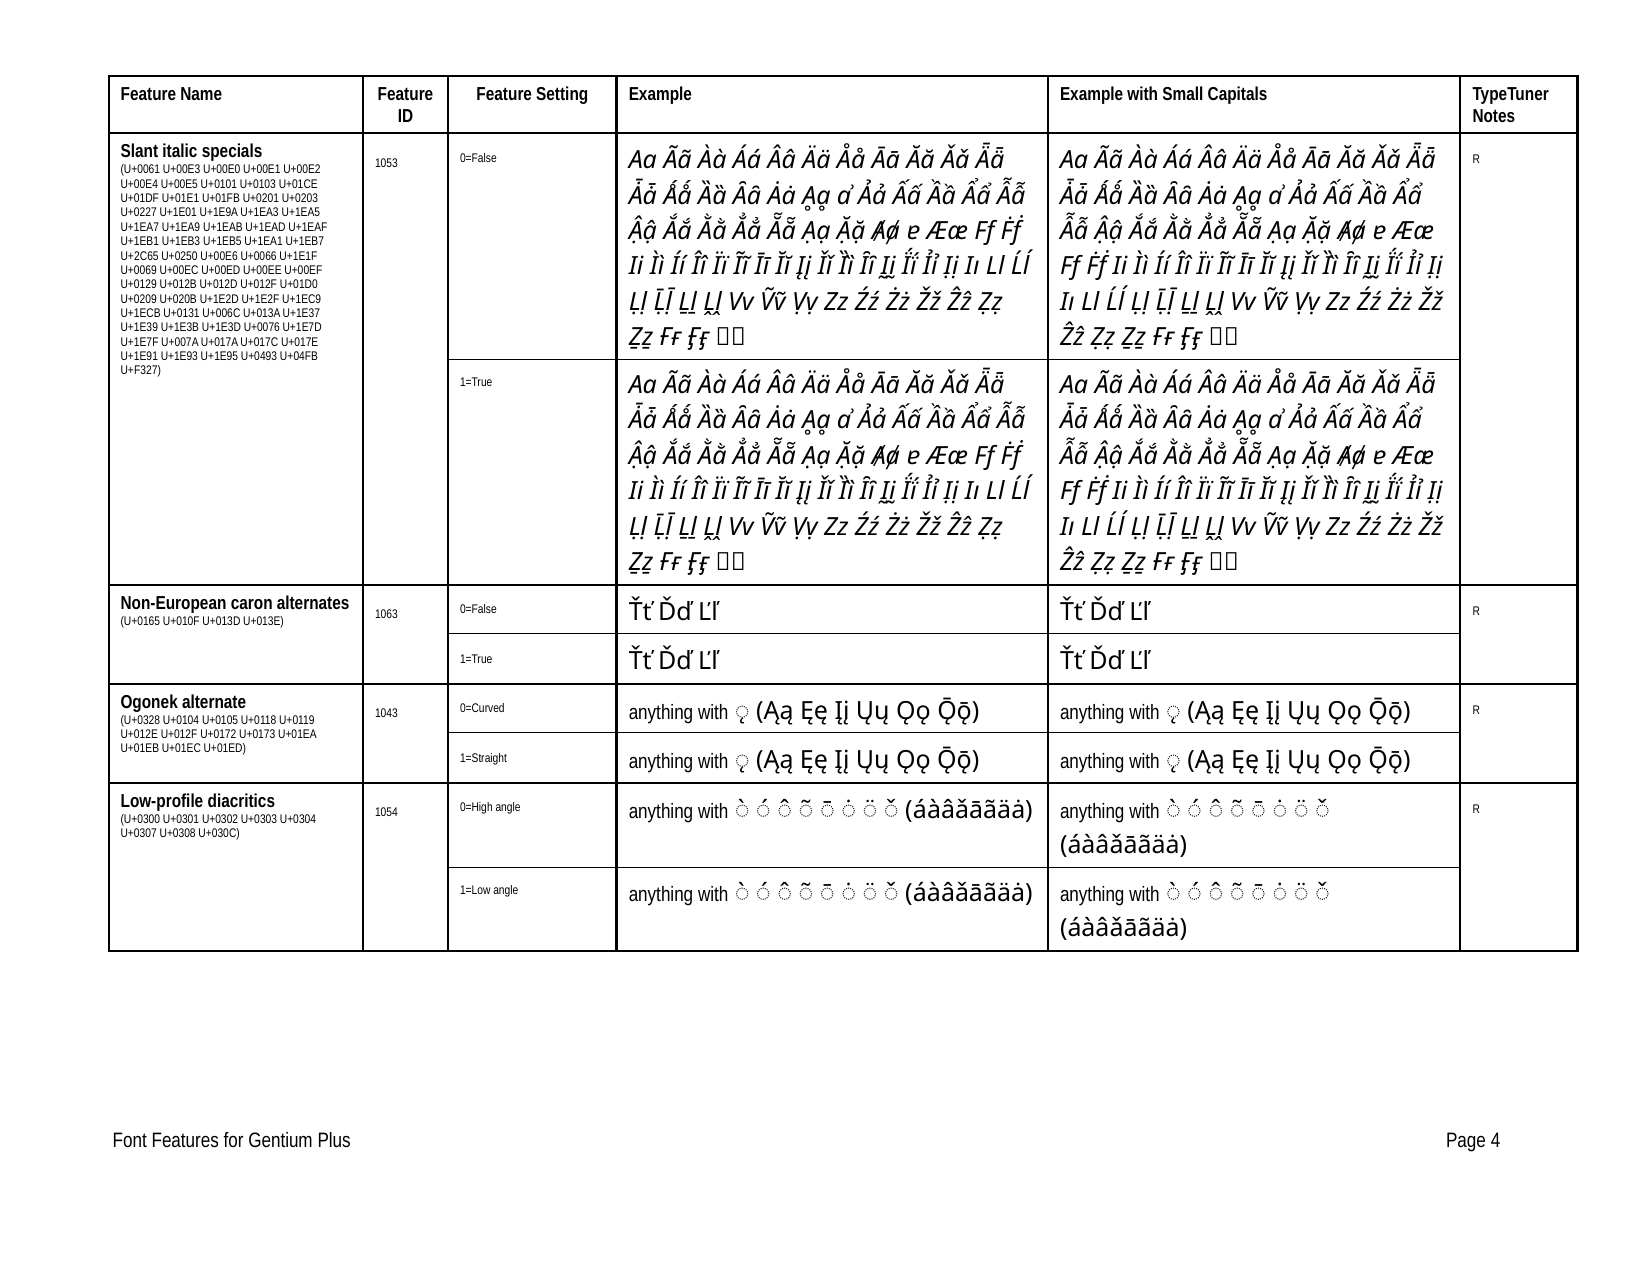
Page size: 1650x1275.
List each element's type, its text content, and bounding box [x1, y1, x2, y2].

table_cell Slant italic specials (U+0061 U+00E3 U+00E0 U+00E1 U+00E2 U+00E4 U+00E5 U+0101 U+0103 U+01CE U+01DF U+01E1 U+01FB U+0201 U+0203 U+0227 U+1E01 U+1E9A U+1EA3 U+1EA5 U+1EA7 U+1EA9 U+1EAB U+1EAD U+1EAF U+1EB1 U+1EB3 U+1EB5 U+1EA1 U+1EB7 U+2C65 U+0250 U+00E6 U+0066 U+1E1F U+0069 U+00EC U+00ED U+00EE U+00EF U+0129 U+012B U+012D U+012F U+01D0 U+0209 U+020B U+1E2D U+1E2F U+1EC9 U+1ECB U+0131 U+006C U+013A U+1E37 U+1E39 U+1E3B U+1E3D U+0076 U+1E7D U+1E7F U+007A U+017A U+017C U+017E U+1E91 U+1E93 U+1E95 U+0493 U+04FB U+F327) [110, 134, 362, 584]
table_cell [110, 867, 362, 950]
table_cell [364, 359, 447, 584]
table_cell R [1461, 784, 1576, 867]
table_cell Low-profile diacritics (U+0300 U+0301 U+0302 U+0303 U+0304 U+0307 U+0308 U+030C) [110, 784, 362, 867]
table_cell 1063 [364, 586, 447, 683]
table_cell Non-European caron alternates (U+0165 U+010F U+013D U+013E) [110, 586, 362, 683]
table_cell Aa Ãã Àà Áá Ââ Ää Åå Āā Ăă Ǎǎ Ǟǟ Ǡǡ Ǻǻ Ȁȁ Ȃȃ Ȧȧ Ḁḁ ẚ Ảả Ấấ Ầầ Ẩẩ Ẫẫ Ậậ Ắắ Ằằ Ẳẳ Ẵẵ Ạạ Ặặ Ⱥⱥ ɐ Ææ Ff Ḟḟ Ii Ìì Íí Îî Ïï Ĩĩ Īī Ĭĭ Įį Ǐǐ Ȉȉ Ȋȋ Ḭḭ Ḯḯ Ỉỉ Ịị Iı Ll Ĺĺ Ḷḷ Ḹḹ Ḻḻ Ḽḽ Vv Ṽṽ Ṿṿ Zz Źź Żż Žž Ẑẑ Ẓẓ Ẕẕ Ғғ Ӻӻ  [618, 134, 1047, 359]
table_cell Ogonek alternate (U+0328 U+0104 U+0105 U+0118 U+0119 U+012E U+012F U+0172 U+0173 U+01EA U+01EB U+01EC U+01ED) [110, 685, 362, 782]
table_cell [1461, 359, 1576, 584]
table_cell 0=High angle [449, 784, 615, 867]
table_cell anything with ◌̨ (Ąą Ęę Įį Ųų Ǫǫ Ǭǭ) [618, 685, 1047, 732]
table_cell Aa Ãã Àà Áá Ââ Ää Åå Āā Ăă Ǎǎ Ǟǟ Ǡǡ Ǻǻ Ȁȁ Ȃȃ Ȧȧ Ḁḁ ẚ Ảả Ấấ Ầầ Ẩẩ Ẫẫ Ậậ Ắắ Ằằ Ẳẳ Ẵẵ Ạạ Ặặ Ⱥⱥ ɐ Ææ Ff Ḟḟ Ii Ìì Íí Îî Ïï Ĩĩ Īī Ĭĭ Įį Ǐǐ Ȉȉ Ȋȋ Ḭḭ Ḯḯ Ỉỉ Ịị Iı Ll Ĺĺ Ḷḷ Ḹḹ Ḻḻ Ḽḽ Vv Ṽṽ Ṿṿ Zz Źź Żż Žž Ẑẑ Ẓẓ Ẕẕ Ғғ Ӻӻ  [1049, 134, 1459, 359]
table_cell 0=False [449, 134, 615, 359]
table_cell Aa Ãã Àà Áá Ââ Ää Åå Āā Ăă Ǎǎ Ǟǟ Ǡǡ Ǻǻ Ȁȁ Ȃȃ Ȧȧ Ḁḁ ẚ Ảả Ấấ Ầầ Ẩẩ Ẫẫ Ậậ Ắắ Ằằ Ẳẳ Ẵẵ Ạạ Ặặ Ⱥⱥ ɐ Ææ Ff Ḟḟ Ii Ìì Íí Îî Ïï Ĩĩ Īī Ĭĭ Įį Ǐǐ Ȉȉ Ȋȋ Ḭḭ Ḯḯ Ỉỉ Ịị Iı Ll Ĺĺ Ḷḷ Ḹḹ Ḻḻ Ḽḽ Vv Ṽṽ Ṿṿ Zz Źź Żż Žž Ẑẑ Ẓẓ Ẕẕ Ғғ Ӻӻ  [1049, 360, 1459, 584]
table_cell 0=Curved [449, 685, 615, 732]
table_header TypeTuner Notes [1461, 77, 1576, 132]
table_header Feature ID [364, 77, 447, 132]
table_cell 1=Straight [449, 733, 615, 782]
table_cell 1=True [449, 360, 615, 584]
table_cell anything with ◌̀ ◌́ ◌̂ ◌̃ ◌̄ ◌̇ ◌̈ ◌̌ (áàâǎāãäȧ) [618, 868, 1047, 950]
table_cell Ťť Ďď Ľľ [1049, 634, 1459, 683]
table_cell [364, 867, 447, 950]
table_cell anything with ◌̨ (Ąą Ęę Įį Ųų Ǫǫ Ǭǭ) [1049, 685, 1459, 732]
table_header Example [618, 77, 1047, 132]
table_cell 1=True [449, 634, 615, 683]
table_cell 1=Low angle [449, 868, 615, 950]
table_cell anything with ◌̀ ◌́ ◌̂ ◌̃ ◌̄ ◌̇ ◌̈ ◌̌ (áàâǎāãäȧ) [1049, 784, 1459, 867]
table_cell Ťť Ďď Ľľ [618, 634, 1047, 683]
table_header Feature Setting [449, 77, 615, 132]
table_cell [1461, 867, 1576, 950]
table_cell 1043 [364, 685, 447, 782]
table_cell 1054 [364, 784, 447, 867]
table_cell R [1461, 134, 1576, 359]
table_header Feature Name [110, 77, 362, 132]
table_cell anything with ◌̨ (Ąą Ęę Įį Ųų Ǫǫ Ǭǭ) [1049, 733, 1459, 782]
table_cell 1053 [364, 134, 447, 359]
table_cell Ťť Ďď Ľľ [618, 586, 1047, 633]
table_header Example with Small Capitals [1049, 77, 1459, 132]
table_cell R [1461, 685, 1576, 782]
table_cell Aa Ãã Àà Áá Ââ Ää Åå Āā Ăă Ǎǎ Ǟǟ Ǡǡ Ǻǻ Ȁȁ Ȃȃ Ȧȧ Ḁḁ ẚ Ảả Ấấ Ầầ Ẩẩ Ẫẫ Ậậ Ắắ Ằằ Ẳẳ Ẵẵ Ạạ Ặặ Ⱥⱥ ɐ Ææ Ff Ḟḟ Ii Ìì Íí Îî Ïï Ĩĩ Īī Ĭĭ Įį Ǐǐ Ȉȉ Ȋȋ Ḭḭ Ḯḯ Ỉỉ Ịị Iı Ll Ĺĺ Ḷḷ Ḹḹ Ḻḻ Ḽḽ Vv Ṽṽ Ṿṿ Zz Źź Żż Žž Ẑẑ Ẓẓ Ẕẕ Ғғ Ӻӻ  [618, 360, 1047, 584]
table_cell anything with ◌̀ ◌́ ◌̂ ◌̃ ◌̄ ◌̇ ◌̈ ◌̌ (áàâǎāãäȧ) [1049, 868, 1459, 950]
table_cell Ťť Ďď Ľľ [1049, 586, 1459, 633]
table_cell R [1461, 586, 1576, 683]
table_cell anything with ◌̨ (Ąą Ęę Įį Ųų Ǫǫ Ǭǭ) [618, 733, 1047, 782]
table_cell 0=False [449, 586, 615, 633]
table_cell anything with ◌̀ ◌́ ◌̂ ◌̃ ◌̄ ◌̇ ◌̈ ◌̌ (áàâǎāãäȧ) [618, 784, 1047, 867]
